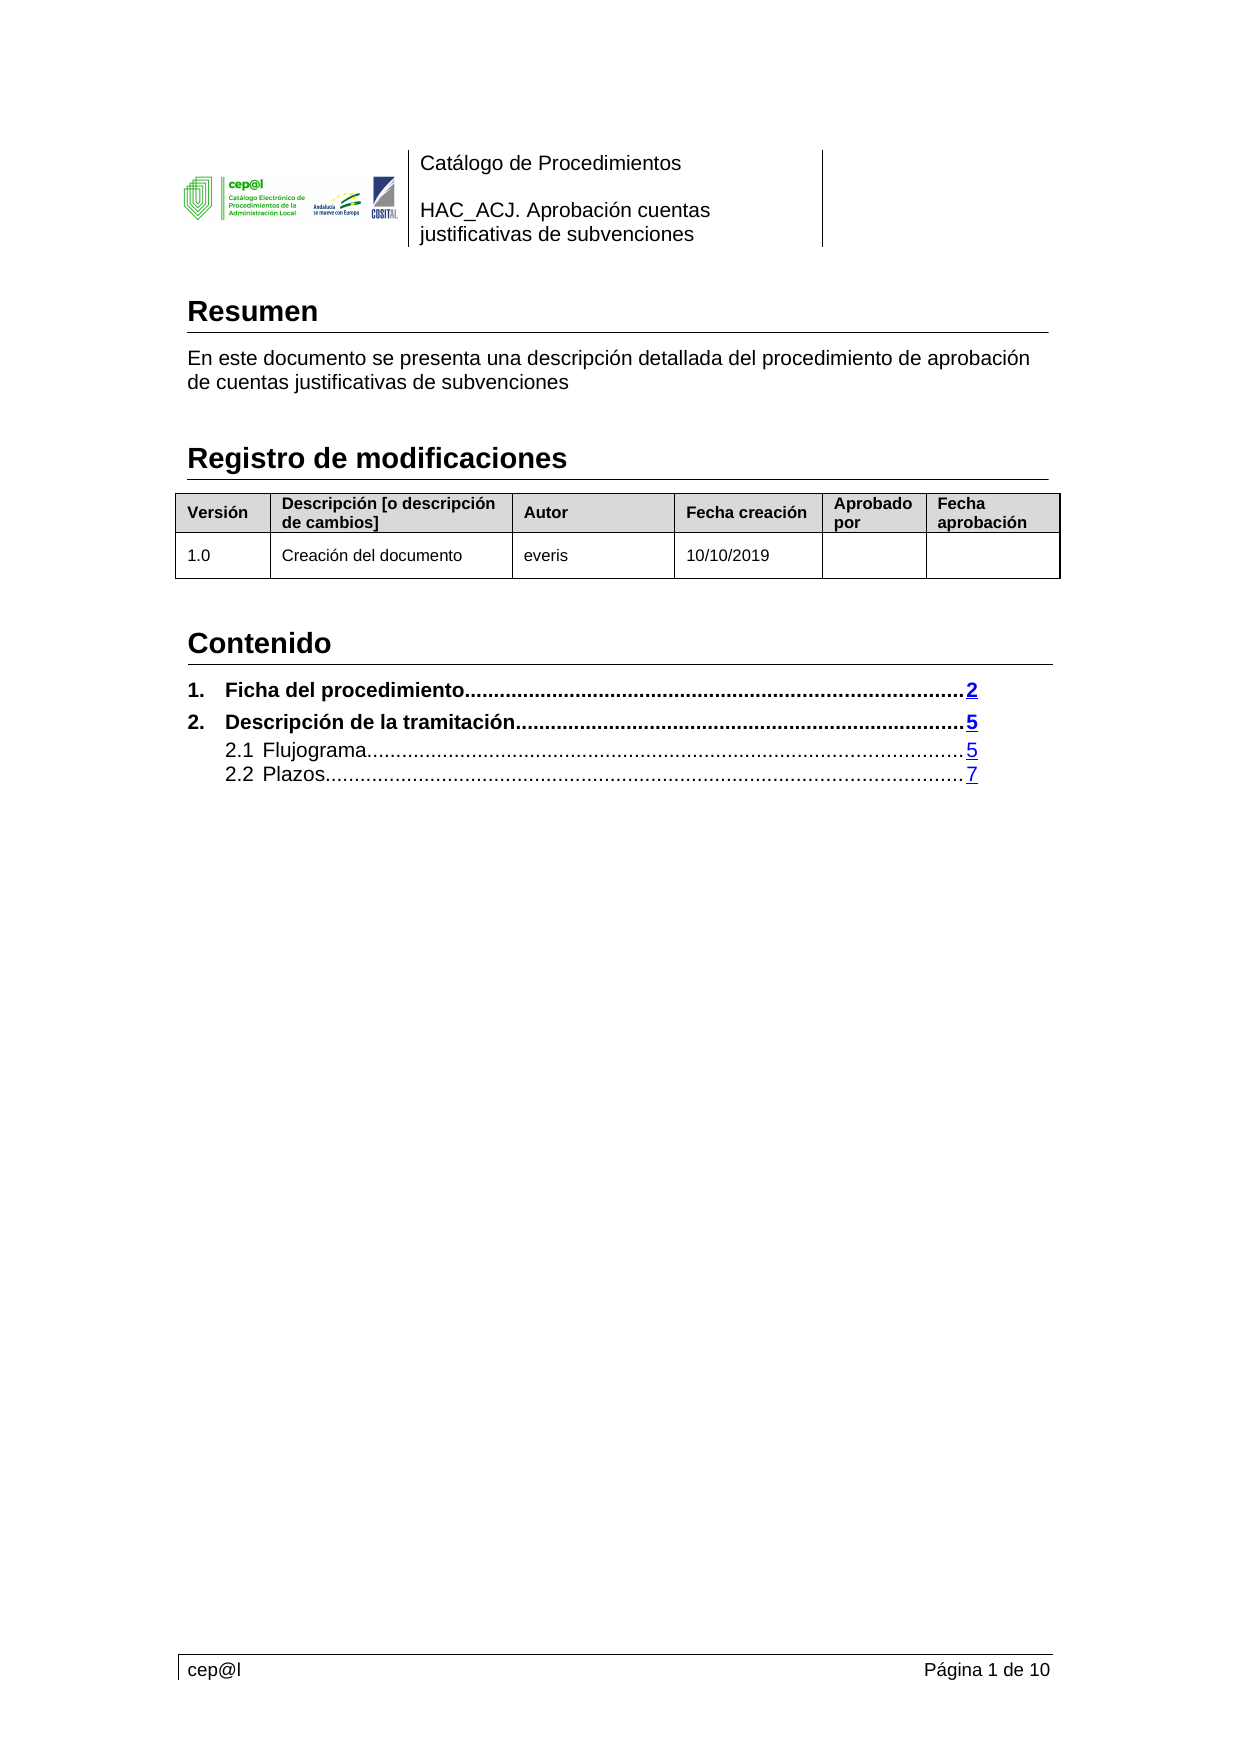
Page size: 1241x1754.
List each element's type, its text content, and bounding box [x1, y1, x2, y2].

text 1. Ficha del procedimiento 2 [187, 677, 978, 701]
text 2. Descripción de la tramitación 5 [187, 710, 978, 734]
table_cell 1.0 [176, 533, 270, 577]
table_cell Creación del documento [271, 533, 512, 577]
text 2.1 Flujograma 5 [225, 738, 978, 762]
table_header [176, 150, 408, 247]
table_header [823, 150, 1060, 247]
table_cell Registro de modificaciones [176, 394, 1060, 492]
table_cell everis [513, 533, 674, 577]
table_cell En este documento se presenta una descripción detallada del procedimiento de aprobación de cuentas justificativas de subvenciones [176, 346, 1060, 393]
text 2.2 Plazos 7 [225, 762, 978, 786]
table_cell Resumen [176, 247, 1060, 346]
table_cell 10/10/2019 [675, 533, 822, 577]
picture [869, 168, 1015, 234]
table_cell Descripción [o descripción de cambios] [271, 494, 512, 532]
table_cell Fecha aprobación [927, 494, 1059, 532]
table_header Catálogo de Procedimientos HAC_ACJ. Aprobación cuentas justificativas de subvenciones [409, 150, 822, 247]
table_cell Aprobado por [823, 494, 926, 532]
table_cell Autor [513, 494, 674, 532]
title Contenido [187, 620, 1053, 665]
picture [181, 172, 405, 223]
table_cell Versión [176, 494, 270, 532]
table_cell [823, 533, 926, 577]
table_cell Fecha creación [675, 494, 822, 532]
table_cell [927, 533, 1059, 577]
